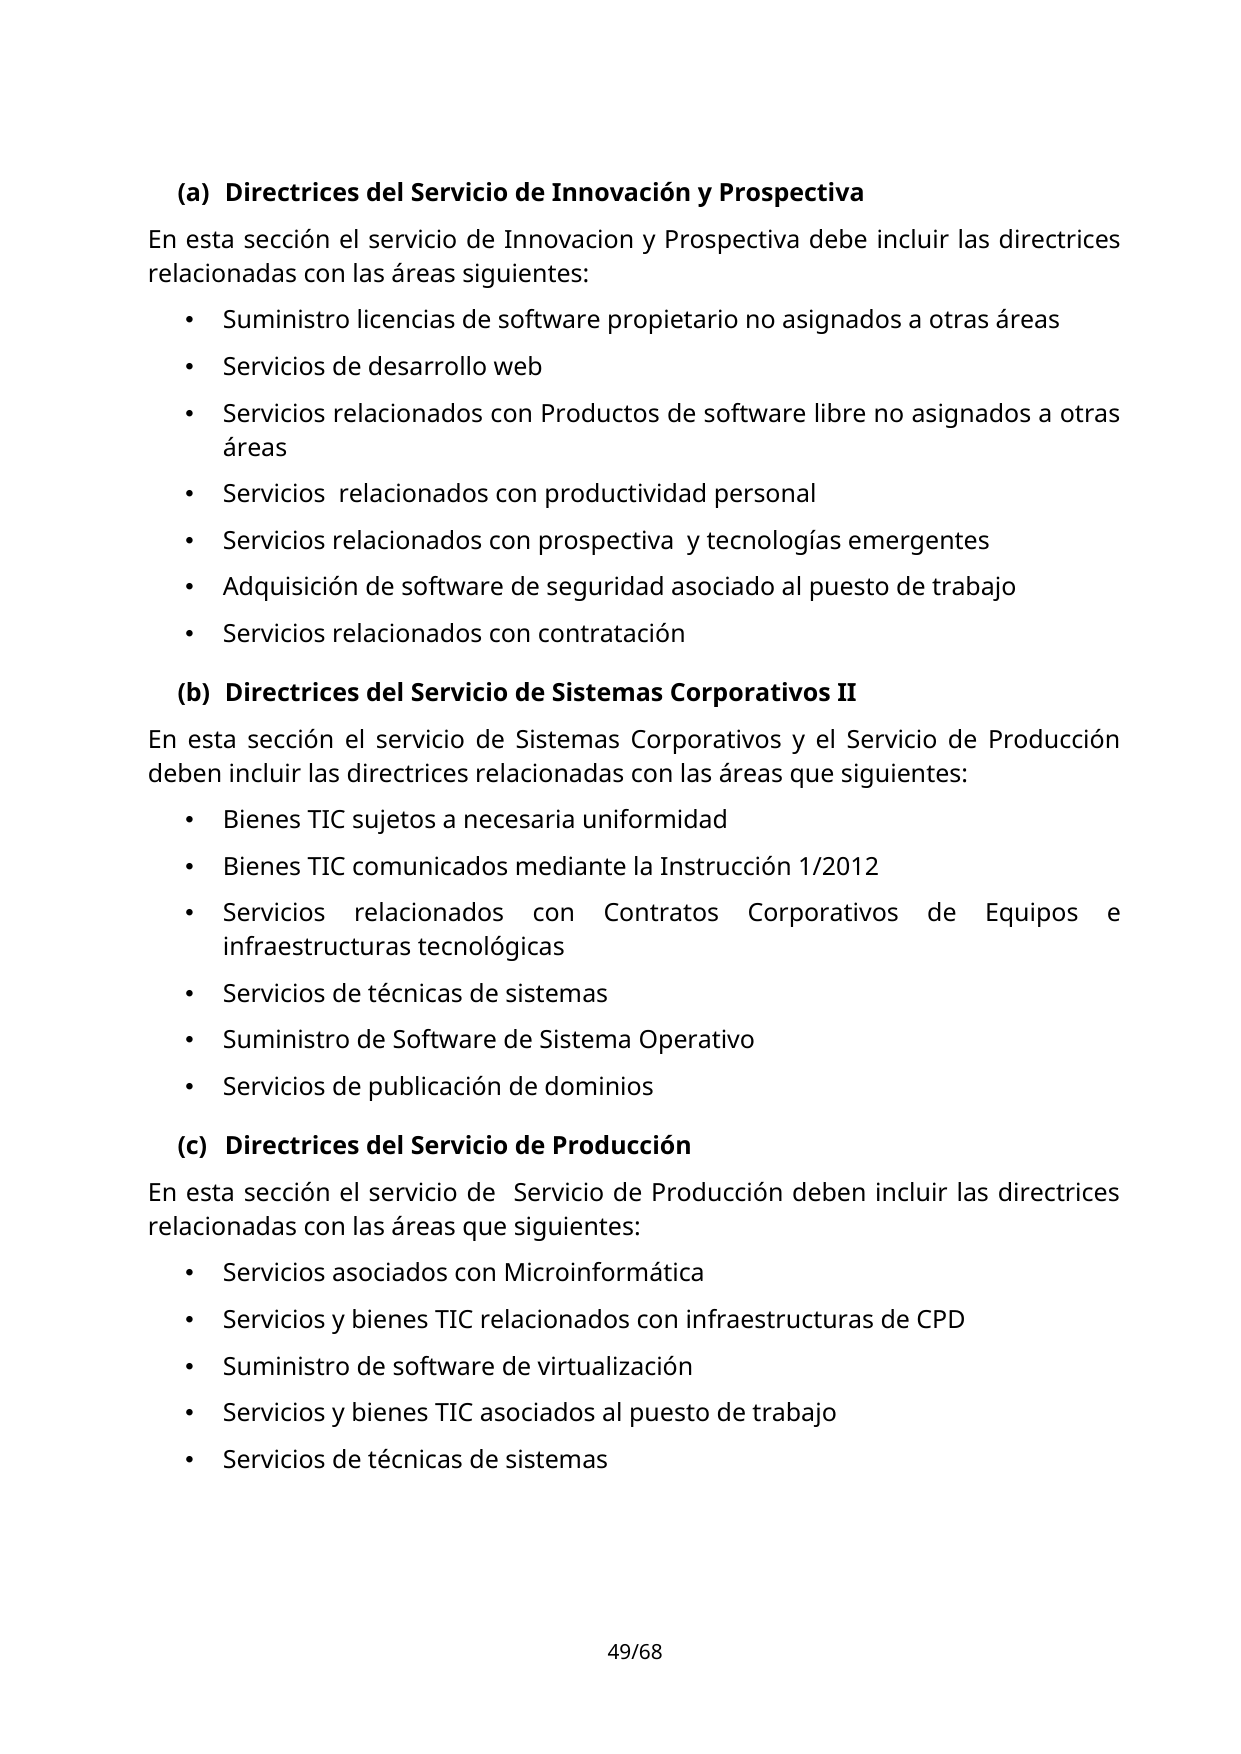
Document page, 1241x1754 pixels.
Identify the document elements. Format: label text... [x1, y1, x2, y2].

list Suministro de Software de Sistema Operativo [185, 1022, 1122, 1056]
text En esta sección el servicio de Innovacion y Prospectiva debe incluir las directrices relacionadas con las áreas siguientes: [148, 222, 1122, 290]
text En esta sección el servicio de Servicio de Producción deben incluir las directrices relacionadas con las áreas que siguientes: [148, 1174, 1122, 1242]
list Servicios y bienes TIC asociados al puesto de trabajo [185, 1395, 1122, 1429]
list Servicios de técnicas de sistemas [185, 976, 1122, 1010]
list Servicios relacionados con contratación [185, 616, 1122, 650]
text En esta sección el servicio de Sistemas Corporativos y el Servicio de Producción deben incluir las directrices relacionadas con las áreas que siguientes: [148, 721, 1122, 789]
list Servicios relacionados con Productos de software libre no asignados a otras áreas [185, 395, 1122, 463]
list Servicios asociados con Microinformática [185, 1255, 1122, 1289]
list Servicios de técnicas de sistemas [185, 1441, 1122, 1475]
list Bienes TIC comunicados mediante la Instrucción 1/2012 [185, 848, 1122, 882]
list Suministro licencias de software propietario no asignados a otras áreas [185, 302, 1122, 336]
list Servicios relacionados con Contratos Corporativos de Equipos e infraestructuras tecnológicas [185, 895, 1122, 963]
list Bienes TIC sujetos a necesaria uniformidad [185, 802, 1122, 836]
list Servicios relacionados con prospectiva y tecnologías emergentes [185, 522, 1122, 557]
subtitle Directrices del Servicio de Innovación y Prospectiva [177, 175, 1122, 209]
list Suministro de software de virtualización [185, 1348, 1122, 1382]
list Servicios y bienes TIC relacionados con infraestructuras de CPD [185, 1302, 1122, 1336]
subtitle Directrices del Servicio de Sistemas Corporativos II [177, 675, 1122, 709]
list Servicios de publicación de dominios [185, 1069, 1122, 1103]
list Adquisición de software de seguridad asociado al puesto de trabajo [185, 569, 1122, 603]
subtitle Directrices del Servicio de Producción [177, 1128, 1122, 1162]
list Servicios relacionados con productividad personal [185, 476, 1122, 510]
list Servicios de desarrollo web [185, 349, 1122, 383]
